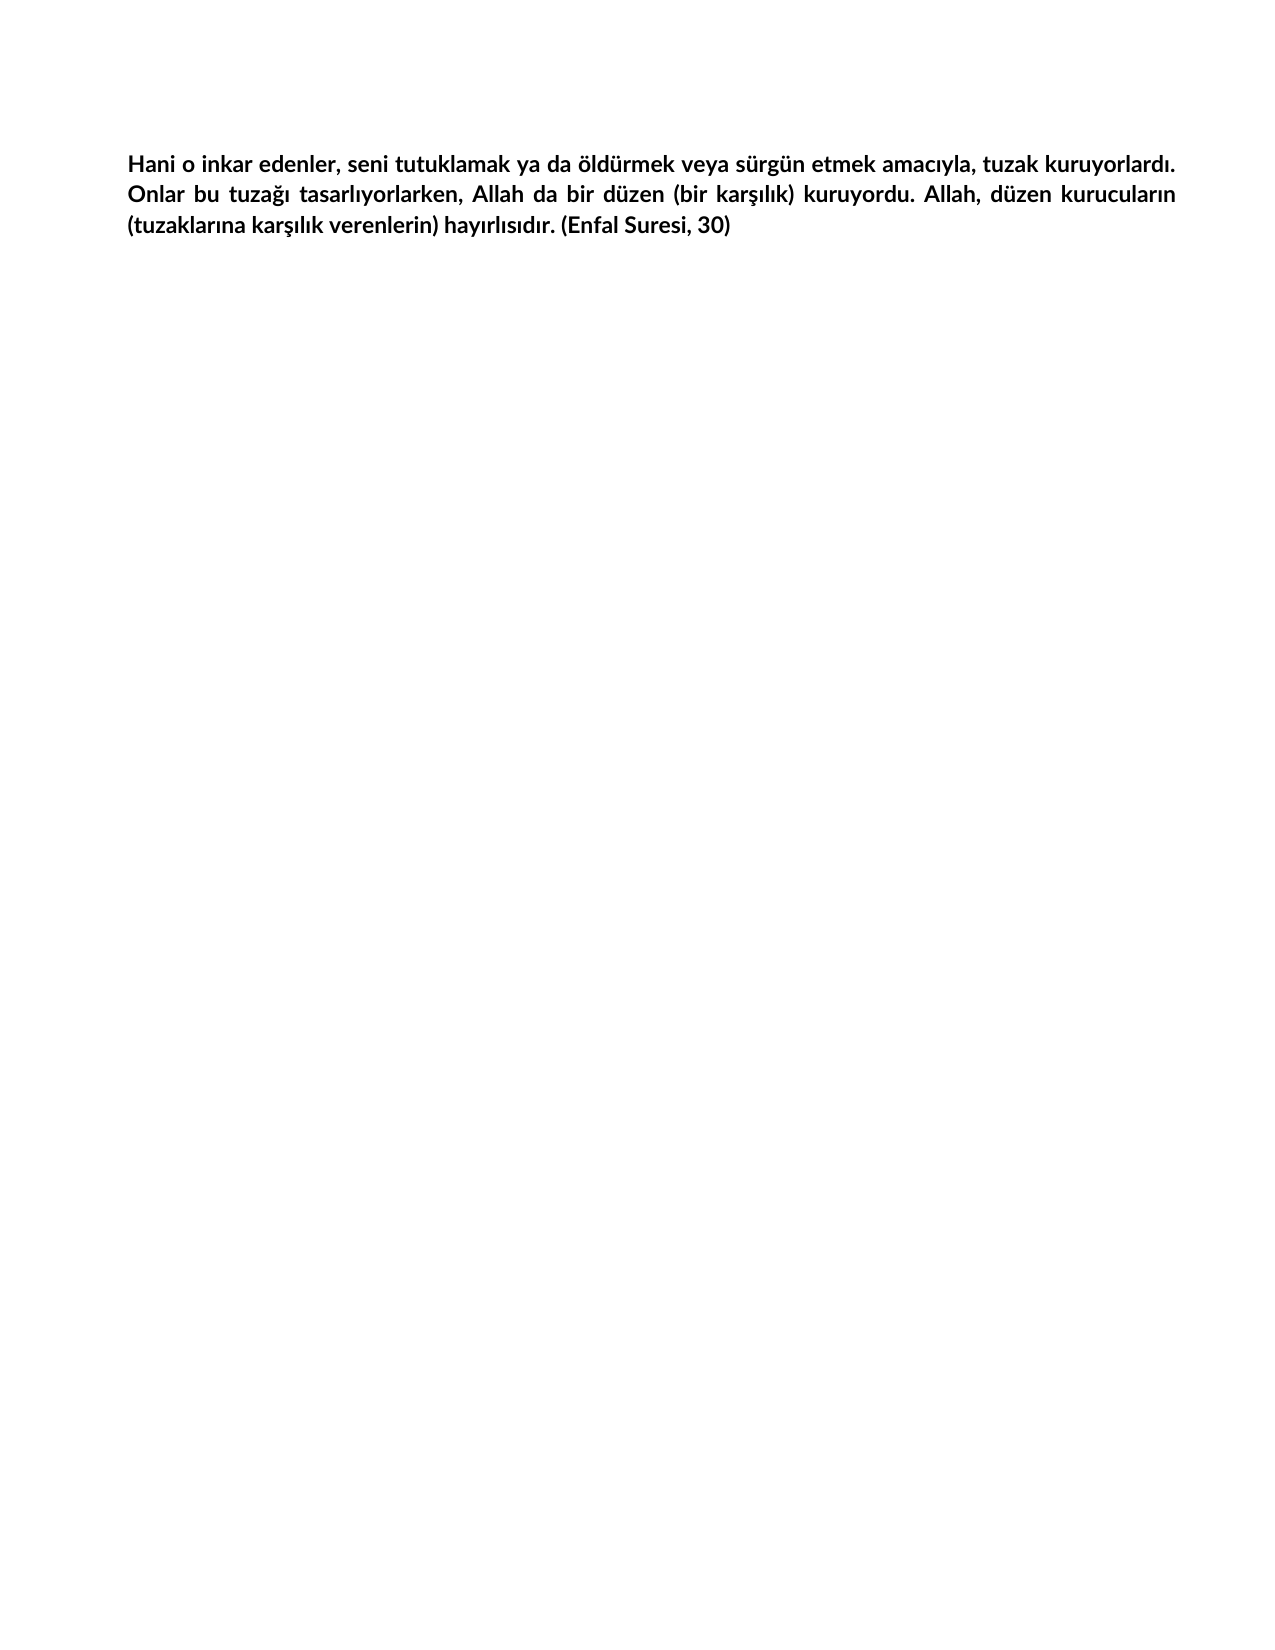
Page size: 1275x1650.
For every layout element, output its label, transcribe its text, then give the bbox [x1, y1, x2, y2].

text Hani o inkar edenler, seni tutuklamak ya da öldürmek veya sürgün etmek amacıyla, tuzak kuruyorlardı. Onlar bu tuzağı tasarlıyorlarken, Allah da bir düzen (bir karşılık) kuruyordu. Allah, düzen kurucuların (tuzaklarına karşılık verenlerin) hayırlısıdır. (Enfal Suresi, 30) [127, 150, 1177, 238]
